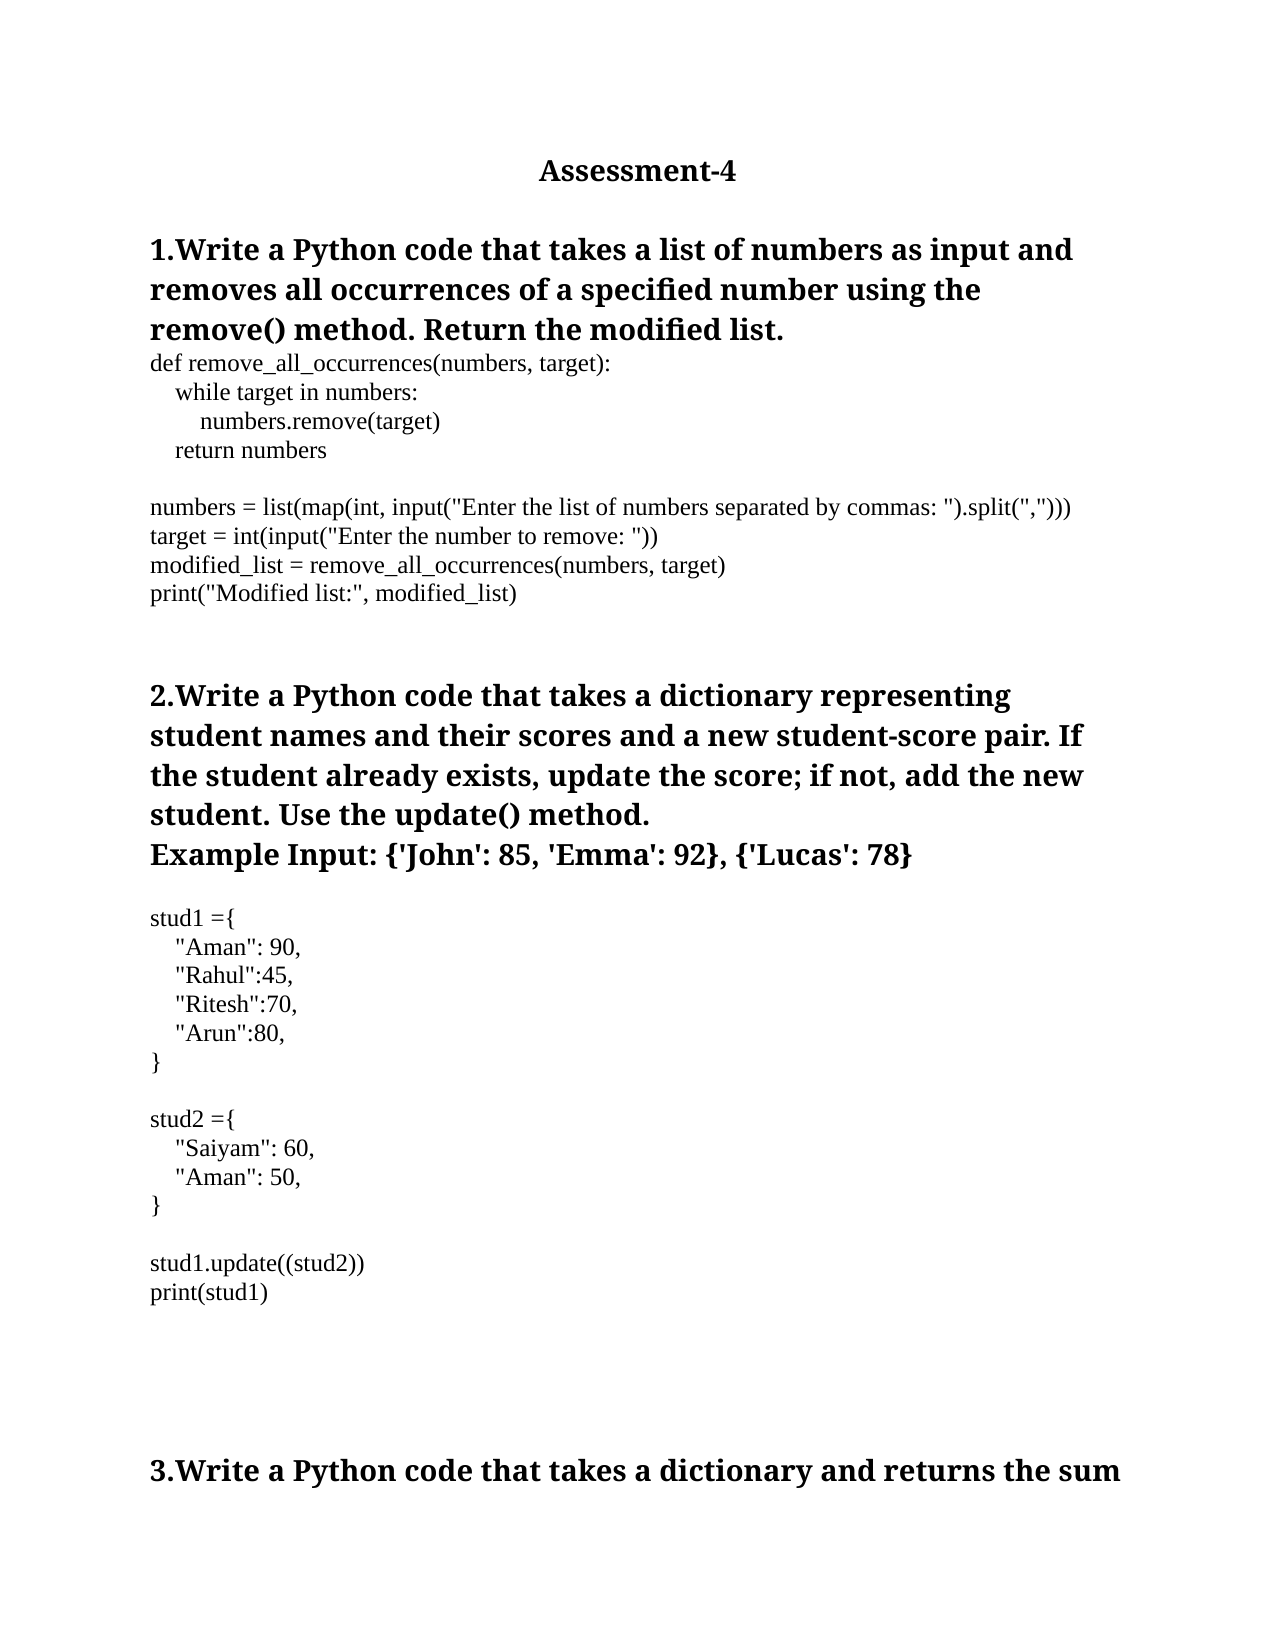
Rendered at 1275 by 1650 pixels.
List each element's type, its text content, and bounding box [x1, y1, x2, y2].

text 1.Write a Python code that takes a list of numbers as input and removes all occurrences of a specified number using the remove() method. Return the modified list. [150, 229, 1125, 348]
text 2.Write a Python code that takes a dictionary representing student names and their scores and a new student-score pair. If the student already exists, update the score; if not, add the new student. Use the update() method. [150, 676, 1125, 834]
text Assessment-4 [150, 150, 1125, 190]
text def remove_all_occurrences(numbers, target): while target in numbers: numbers.remove(target) return numbers numbers = list(map(int, input("Enter the list of numbers separated by commas: ").split(","))) target = int(input("Enter the number to remove: ")) modified_list = remove_all_occurrences(numbers, target) print("Modified list:", modified_list) [150, 348, 1125, 607]
text 3.Write a Python code that takes a dictionary and returns the sum [150, 1451, 1125, 1490]
text Example Input: {'John': 85, 'Emma': 92}, {'Lucas': 78} stud1 ={ "Aman": 90, "Rahul":45, "Ritesh":70, "Arun":80, } stud2 ={ "Saiyam": 60, "Aman": 50, } stud1.update((stud2)) print(stud1) [150, 834, 1125, 1363]
